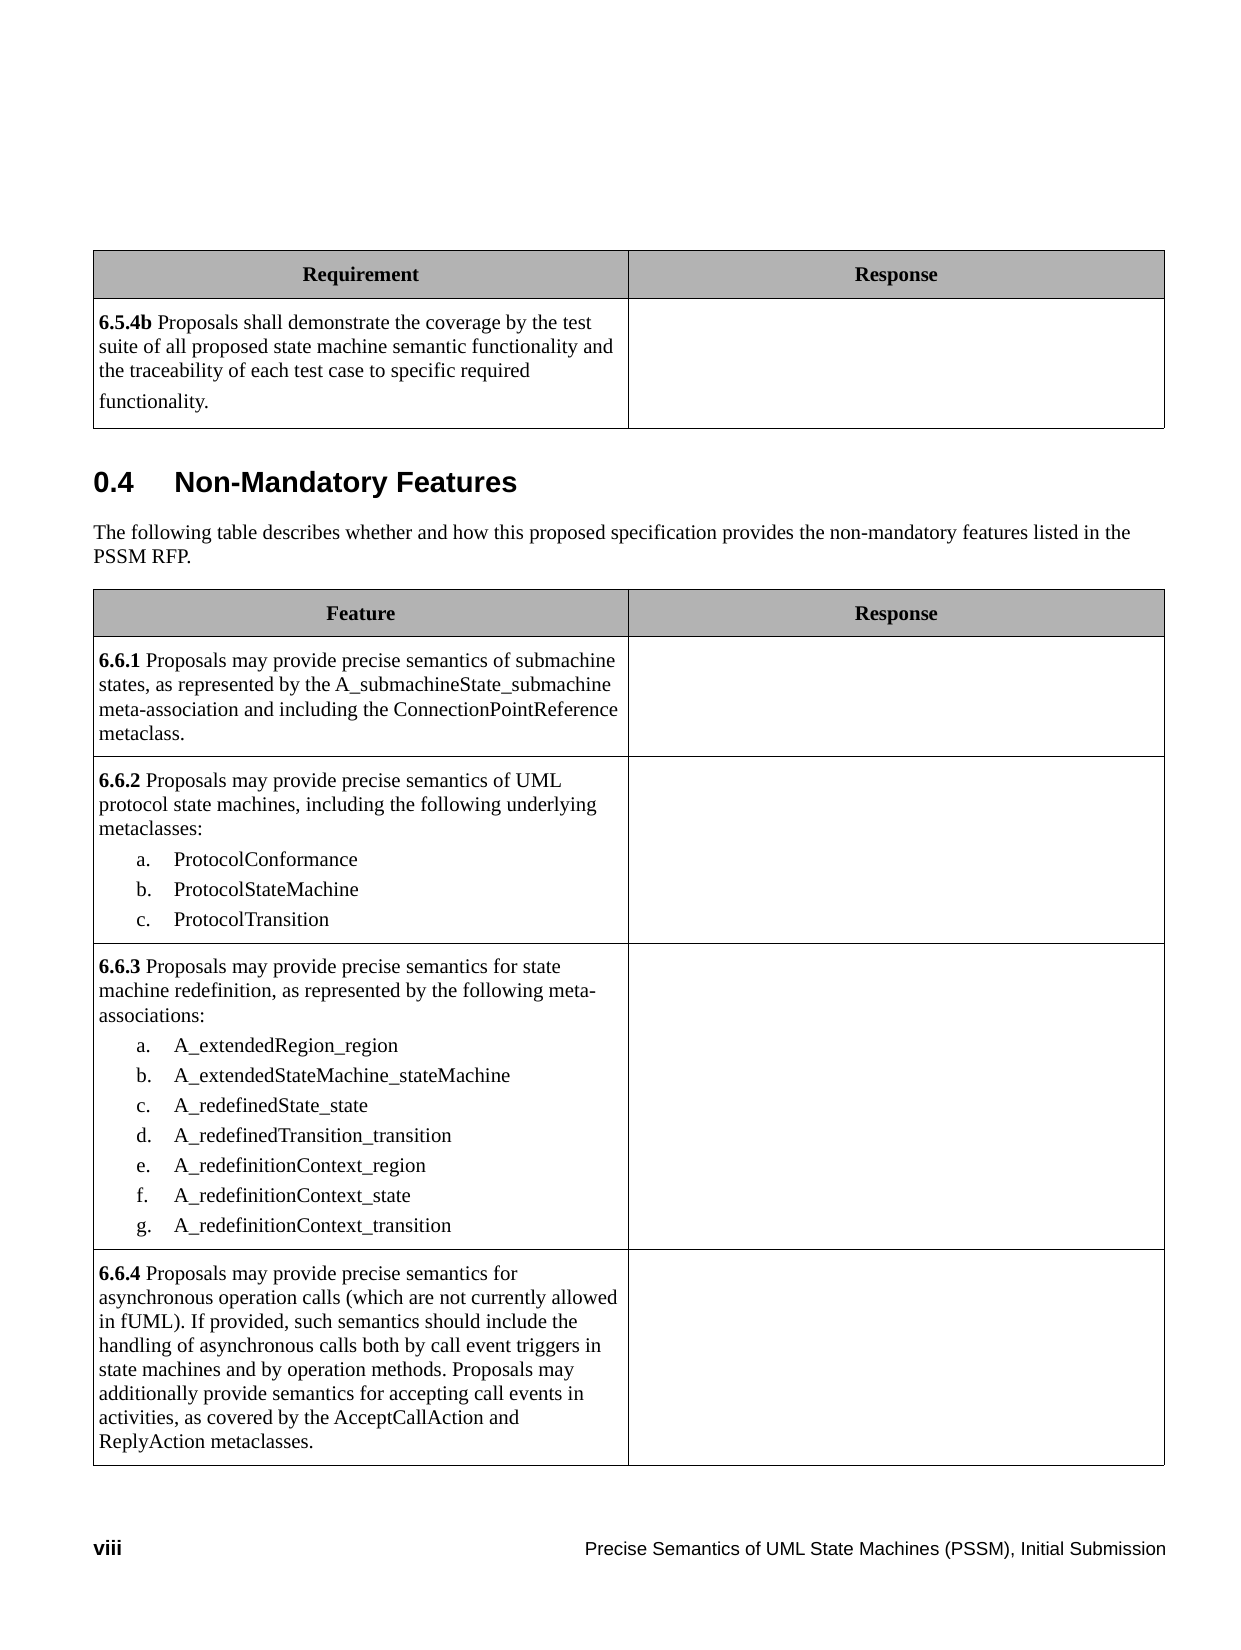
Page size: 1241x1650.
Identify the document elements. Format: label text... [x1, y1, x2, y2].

table_header Requirement [94, 251, 628, 298]
table_header Response [629, 590, 1164, 636]
table_cell [629, 637, 1164, 756]
table_cell 6.6.3 Proposals may provide precise semantics for state machine redefinition, as represented by the following meta-associations: A_extendedRegion_region A_extendedStateMachine_stateMachine A_redefinedState_state A_redefinedTransition_transition A_redefinitionContext_region A_redefinitionContext_state A_redefinitionContext_transition [94, 944, 628, 1249]
table_cell [629, 1250, 1164, 1465]
table_cell [629, 757, 1164, 942]
table_cell [629, 299, 1164, 428]
table_header Feature [94, 590, 628, 636]
text The following table describes whether and how this proposed specification provides the non-mandatory features listed in the PSSM RFP. [93, 519, 1164, 568]
table_cell [629, 944, 1164, 1249]
table_cell 6.6.4 Proposals may provide precise semantics for asynchronous operation calls (which are not currently allowed in fUML). If provided, such semantics should include the handling of asynchronous calls both by call event triggers in state machines and by operation methods. Proposals may additionally provide semantics for accepting call events in activities, as covered by the AcceptCallAction and ReplyAction metaclasses. [94, 1250, 628, 1465]
subtitle Non-Mandatory Features [93, 463, 1164, 498]
table_header Response [629, 251, 1164, 298]
table_cell 6.6.2 Proposals may provide precise semantics of UML protocol state machines, including the following underlying metaclasses: ProtocolConformance ProtocolStateMachine ProtocolTransition [94, 757, 628, 942]
table_cell 6.5.4b Proposals shall demonstrate the coverage by the test suite of all proposed state machine semantic functionality and the traceability of each test case to specific required functionality. [94, 299, 628, 428]
table_cell 6.6.1 Proposals may provide precise semantics of submachine states, as represented by the A_submachineState_submachine meta-association and including the ConnectionPointReference metaclass. [94, 637, 628, 756]
